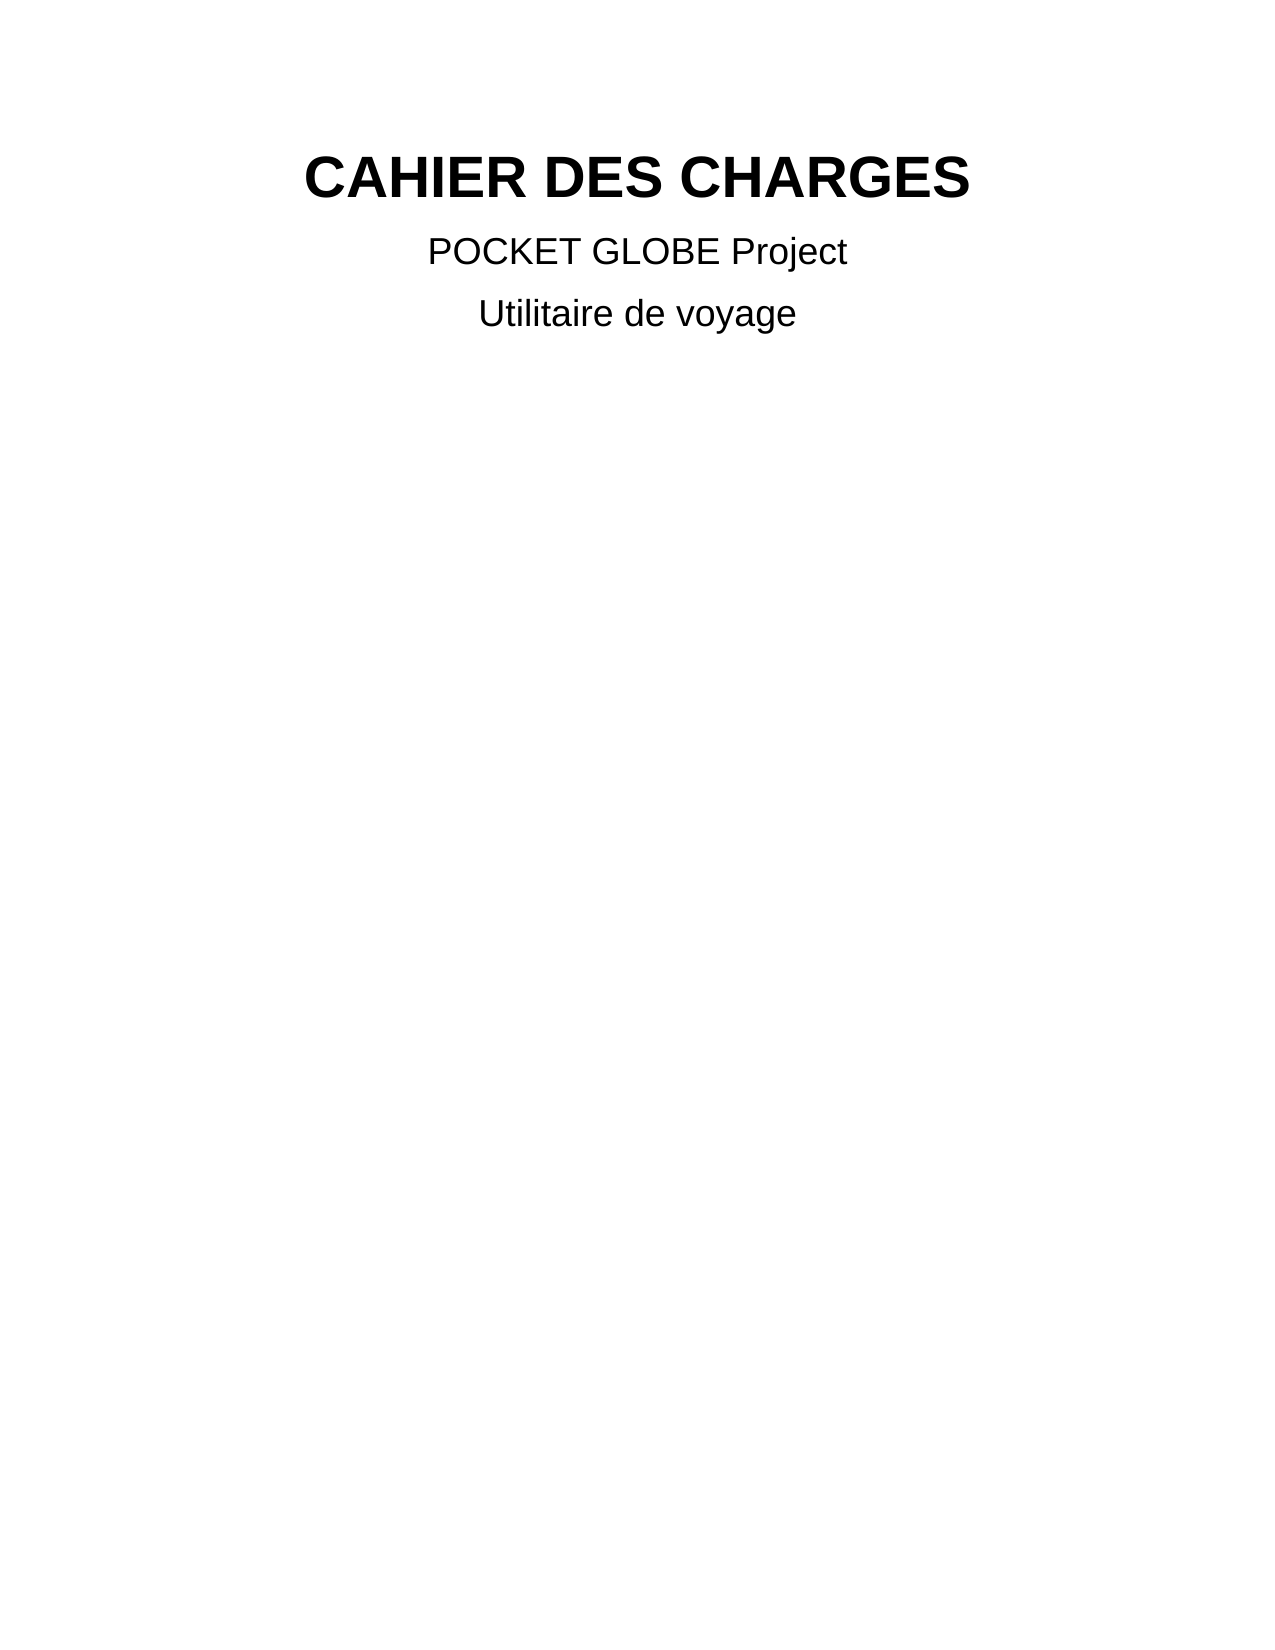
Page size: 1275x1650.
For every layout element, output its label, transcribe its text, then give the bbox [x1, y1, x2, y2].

subtitle Utilitaire de voyage [118, 291, 1157, 334]
title CAHIER DES CHARGES [118, 143, 1157, 210]
subtitle POCKET GLOBE Project [118, 229, 1157, 272]
